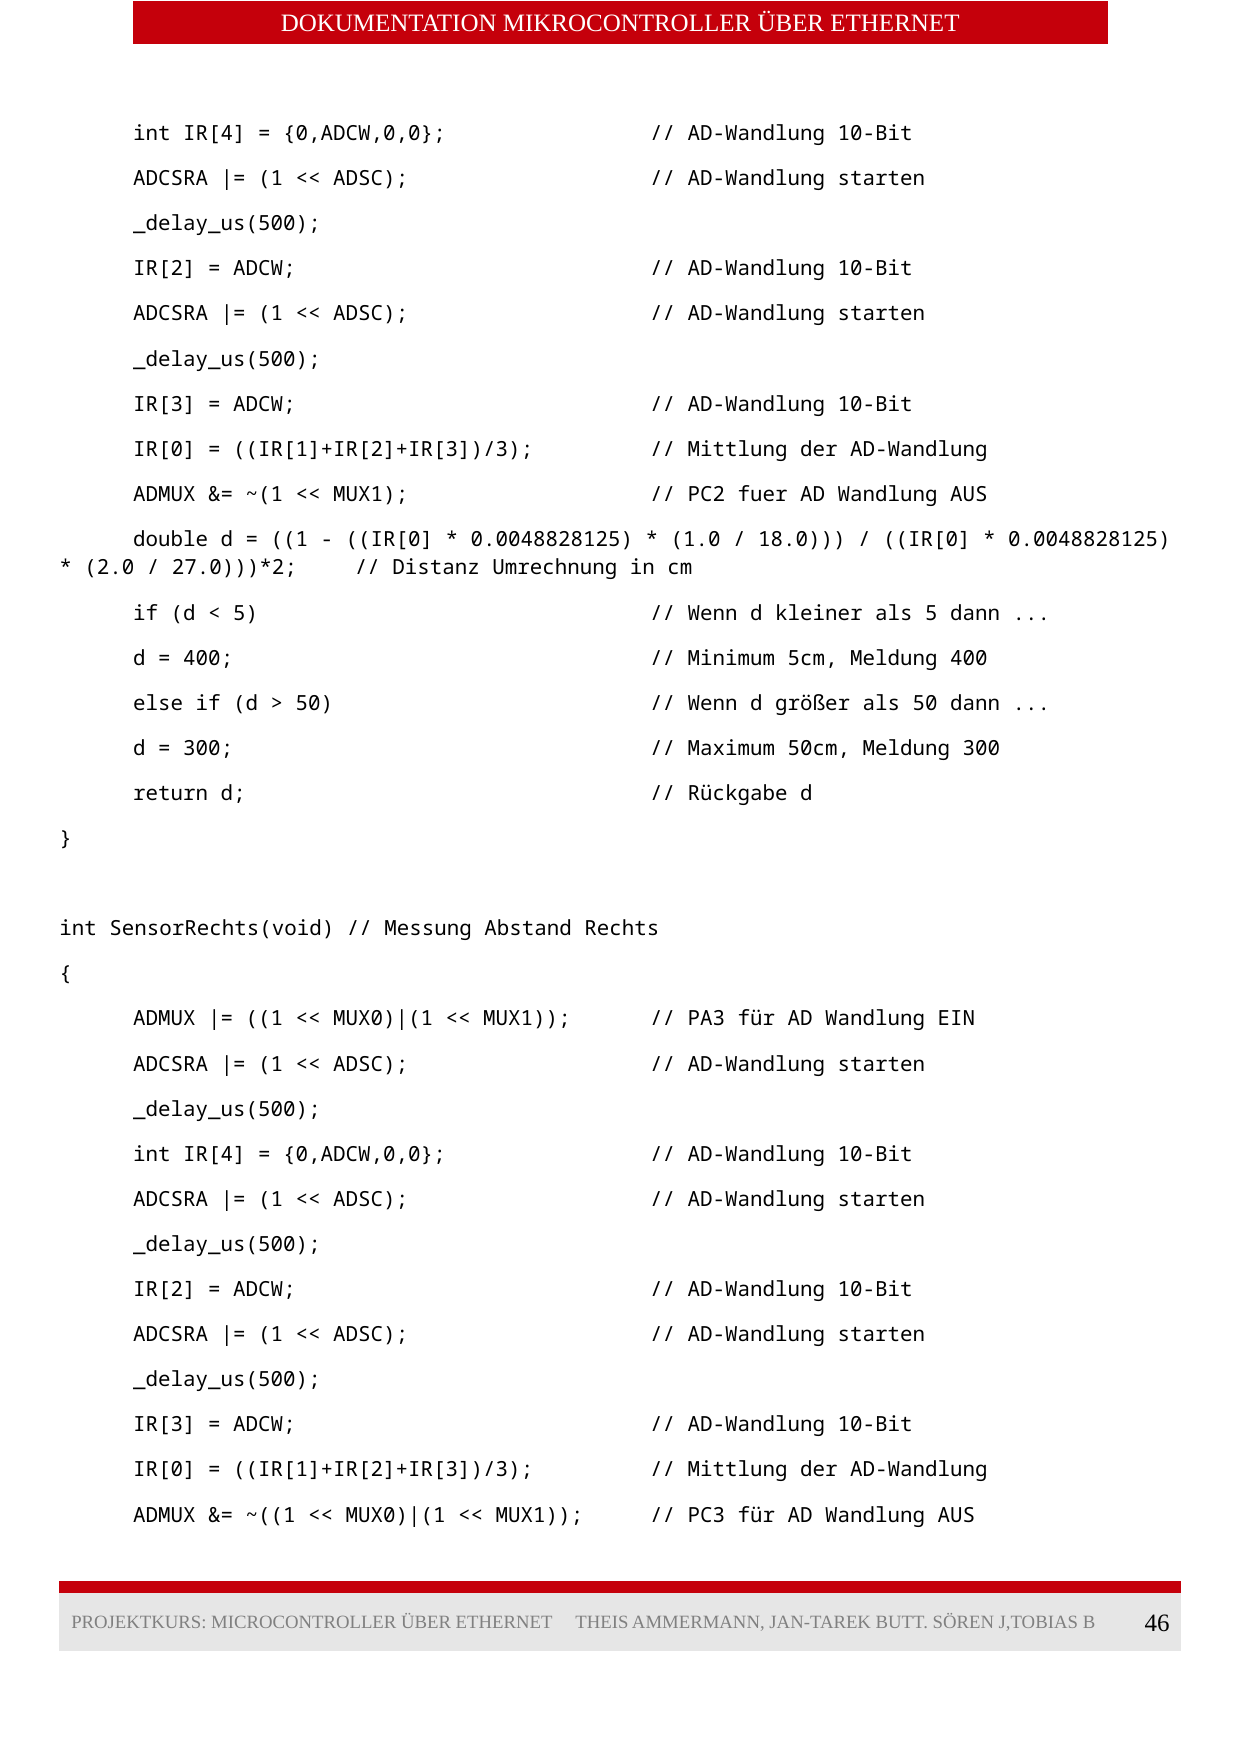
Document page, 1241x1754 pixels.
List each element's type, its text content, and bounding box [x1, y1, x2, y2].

text int SensorRechts(void) // Messung Abstand Rechts [59, 913, 1181, 942]
text if (d < 5) // Wenn d kleiner als 5 dann ... [59, 598, 1181, 626]
text d = 400; // Minimum 5cm, Meldung 400 [59, 643, 1181, 671]
text ADMUX &= ~(1 << MUX1); // PC2 fuer AD Wandlung AUS [59, 479, 1181, 507]
text ADMUX &= ~((1 << MUX0)|(1 << MUX1)); // PC3 für AD Wandlung AUS [59, 1500, 1181, 1528]
text ADCSRA |= (1 << ADSC); // AD-Wandlung starten [59, 1319, 1181, 1348]
text _delay_us(500); [59, 344, 1181, 372]
text _delay_us(500); [59, 1364, 1181, 1393]
text _delay_us(500); [59, 208, 1181, 237]
text int IR[4] = {0,ADCW,0,0}; // AD-Wandlung 10-Bit [59, 1139, 1181, 1167]
text d = 300; // Maximum 50cm, Meldung 300 [59, 733, 1181, 761]
text IR[3] = ADCW; // AD-Wandlung 10-Bit [59, 1409, 1181, 1438]
text ADCSRA |= (1 << ADSC); // AD-Wandlung starten [59, 1184, 1181, 1212]
text _delay_us(500); [59, 1229, 1181, 1257]
text double d = ((1 - ((IR[0] * 0.0048828125) * (1.0 / 18.0))) / ((IR[0] * 0.0048828125) * (2.0 / 27.0)))*2; // Distanz Umrechnung in cm [59, 524, 1181, 581]
text IR[2] = ADCW; // AD-Wandlung 10-Bit [59, 1274, 1181, 1303]
text ADCSRA |= (1 << ADSC); // AD-Wandlung starten [59, 1049, 1181, 1077]
text IR[3] = ADCW; // AD-Wandlung 10-Bit [59, 389, 1181, 417]
text ADCSRA |= (1 << ADSC); // AD-Wandlung starten [59, 298, 1181, 327]
text IR[0] = ((IR[1]+IR[2]+IR[3])/3); // Mittlung der AD-Wandlung [59, 1454, 1181, 1483]
text IR[2] = ADCW; // AD-Wandlung 10-Bit [59, 253, 1181, 282]
text } [59, 823, 1181, 852]
text else if (d > 50) // Wenn d größer als 50 dann ... [59, 688, 1181, 716]
text ADMUX |= ((1 << MUX0)|(1 << MUX1)); // PA3 für AD Wandlung EIN [59, 1003, 1181, 1032]
text int IR[4] = {0,ADCW,0,0}; // AD-Wandlung 10-Bit [59, 118, 1181, 147]
text { [59, 958, 1181, 987]
text ADCSRA |= (1 << ADSC); // AD-Wandlung starten [59, 163, 1181, 192]
text _delay_us(500); [59, 1094, 1181, 1122]
text IR[0] = ((IR[1]+IR[2]+IR[3])/3); // Mittlung der AD-Wandlung [59, 434, 1181, 462]
text return d; // Rückgabe d [59, 778, 1181, 806]
